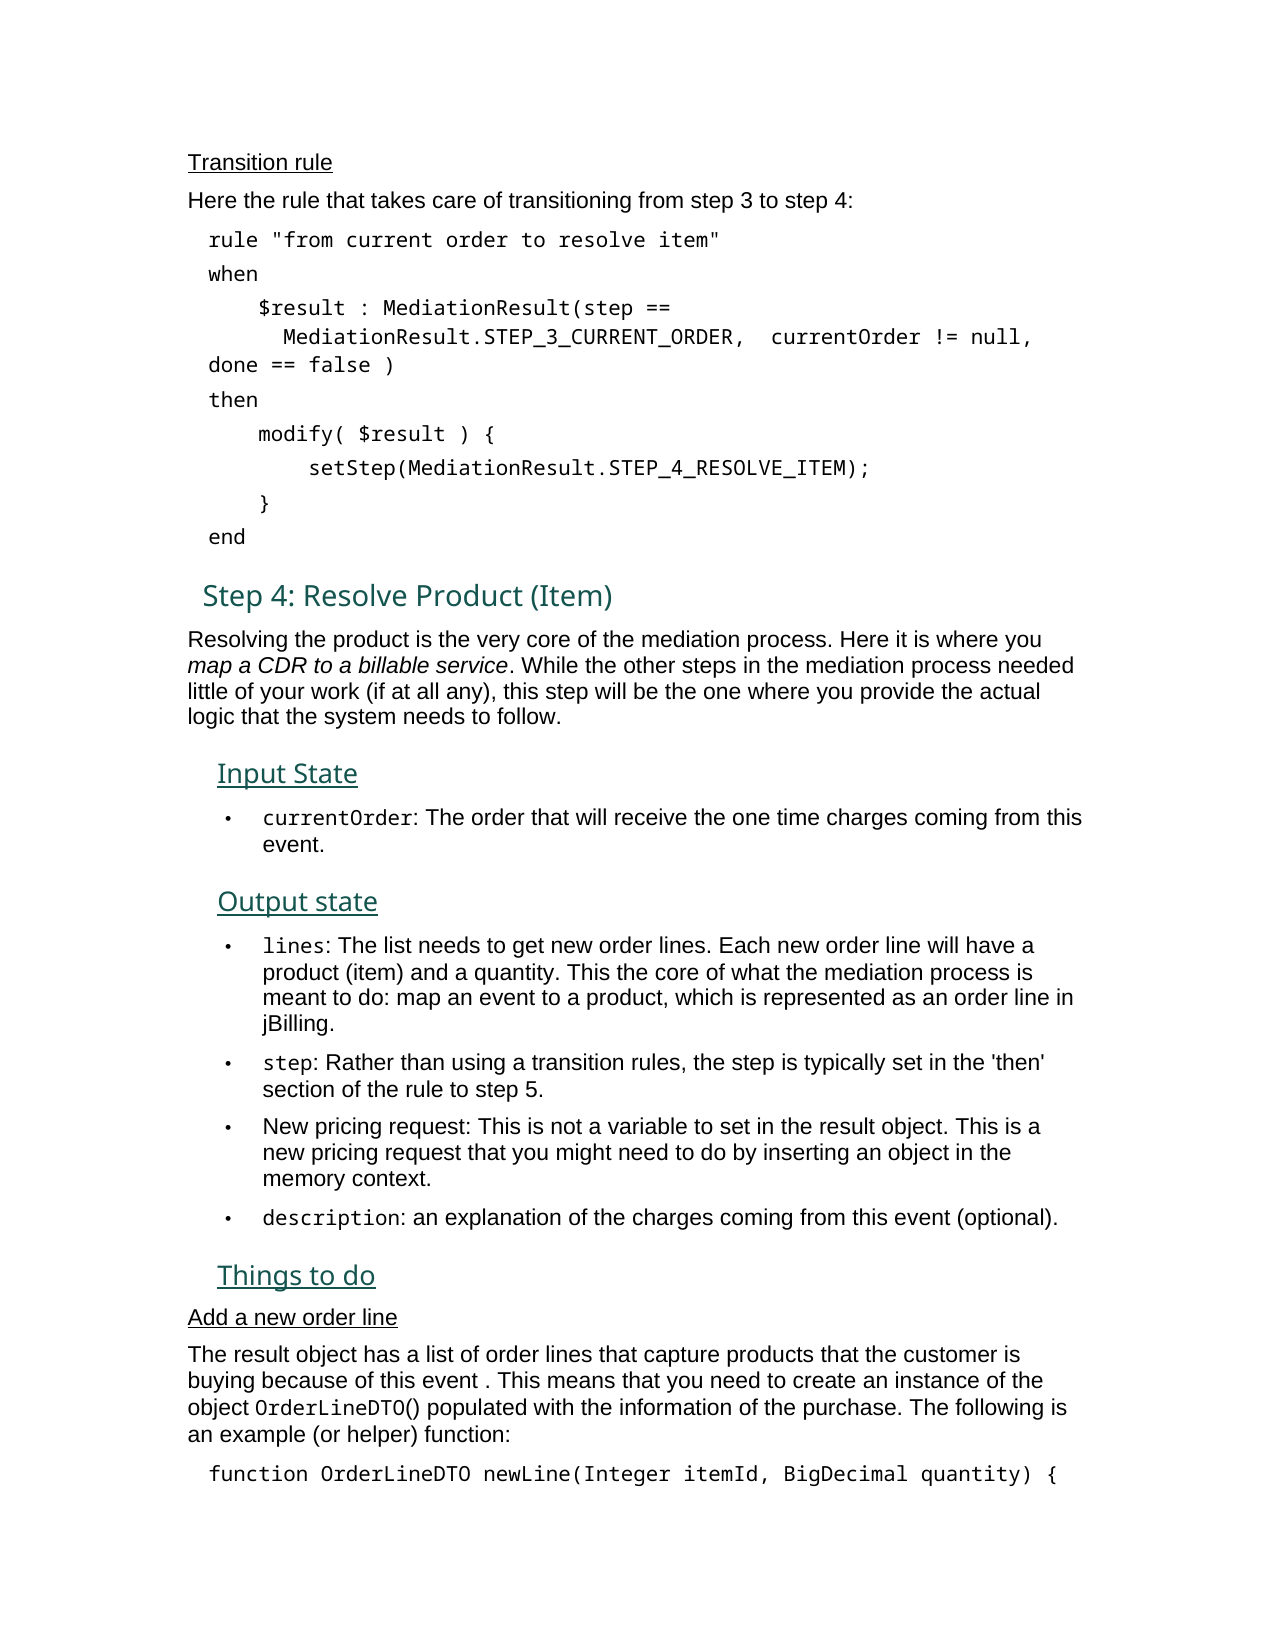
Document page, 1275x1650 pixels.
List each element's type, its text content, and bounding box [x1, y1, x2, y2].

list description: an explanation of the charges coming from this event (optional). [225, 1203, 1087, 1231]
list New pricing request: This is not a variable to set in the result object. This is a new pricing request that you might need to do by inserting an object in the memory context. [225, 1114, 1087, 1191]
text then [208, 385, 1067, 413]
text end [208, 522, 1067, 551]
text Transition rule [187, 150, 1087, 176]
subtitle Output state [217, 882, 1087, 919]
text modify( $result ) { [208, 419, 1067, 448]
text Here the rule that takes care of transitioning from step 3 to step 4: [187, 187, 1087, 213]
list step: Rather than using a transition rules, the step is typically set in the 'then' section of the rule to step 5. [225, 1048, 1087, 1102]
text } [208, 488, 1067, 516]
text Resolving the product is the very core of the mediation process. Here it is where you map a CDR to a billable service. While the other steps in the mediation process needed little of your work (if at all any), this step will be the one where you provide the actual logic that the system needs to follow. [187, 627, 1087, 730]
subtitle Input State [217, 755, 1087, 792]
text rule "from current order to resolve item" [208, 225, 1067, 253]
list lines: The list needs to get new order lines. Each new order line will have a product (item) and a quantity. This the core of what the mediation process is meant to do: map an event to a product, which is represented as an order line in jBilling. [225, 931, 1087, 1036]
text function OrderLineDTO newLine(Integer itemId, BigDecimal quantity) { [208, 1459, 1067, 1488]
list currentOrder: The order that will receive the one time charges coming from this event. [225, 803, 1087, 857]
subtitle Step 4: Resolve Product (Item) [202, 576, 1087, 615]
text The result object has a list of order lines that capture products that the customer is buying because of this event . This means that you need to create an instance of the object OrderLineDTO() populated with the information of the purchase. The following is an example (or helper) function: [187, 1342, 1087, 1447]
subtitle Things to do [217, 1256, 1087, 1293]
text Add a new order line [187, 1305, 1087, 1330]
text setStep(MediationResult.STEP_4_RESOLVE_ITEM); [208, 453, 1067, 482]
text when [208, 259, 1067, 288]
text $result : MediationResult(step == MediationResult.STEP_3_CURRENT_ORDER, currentOrder != null, done == false ) [208, 293, 1067, 379]
